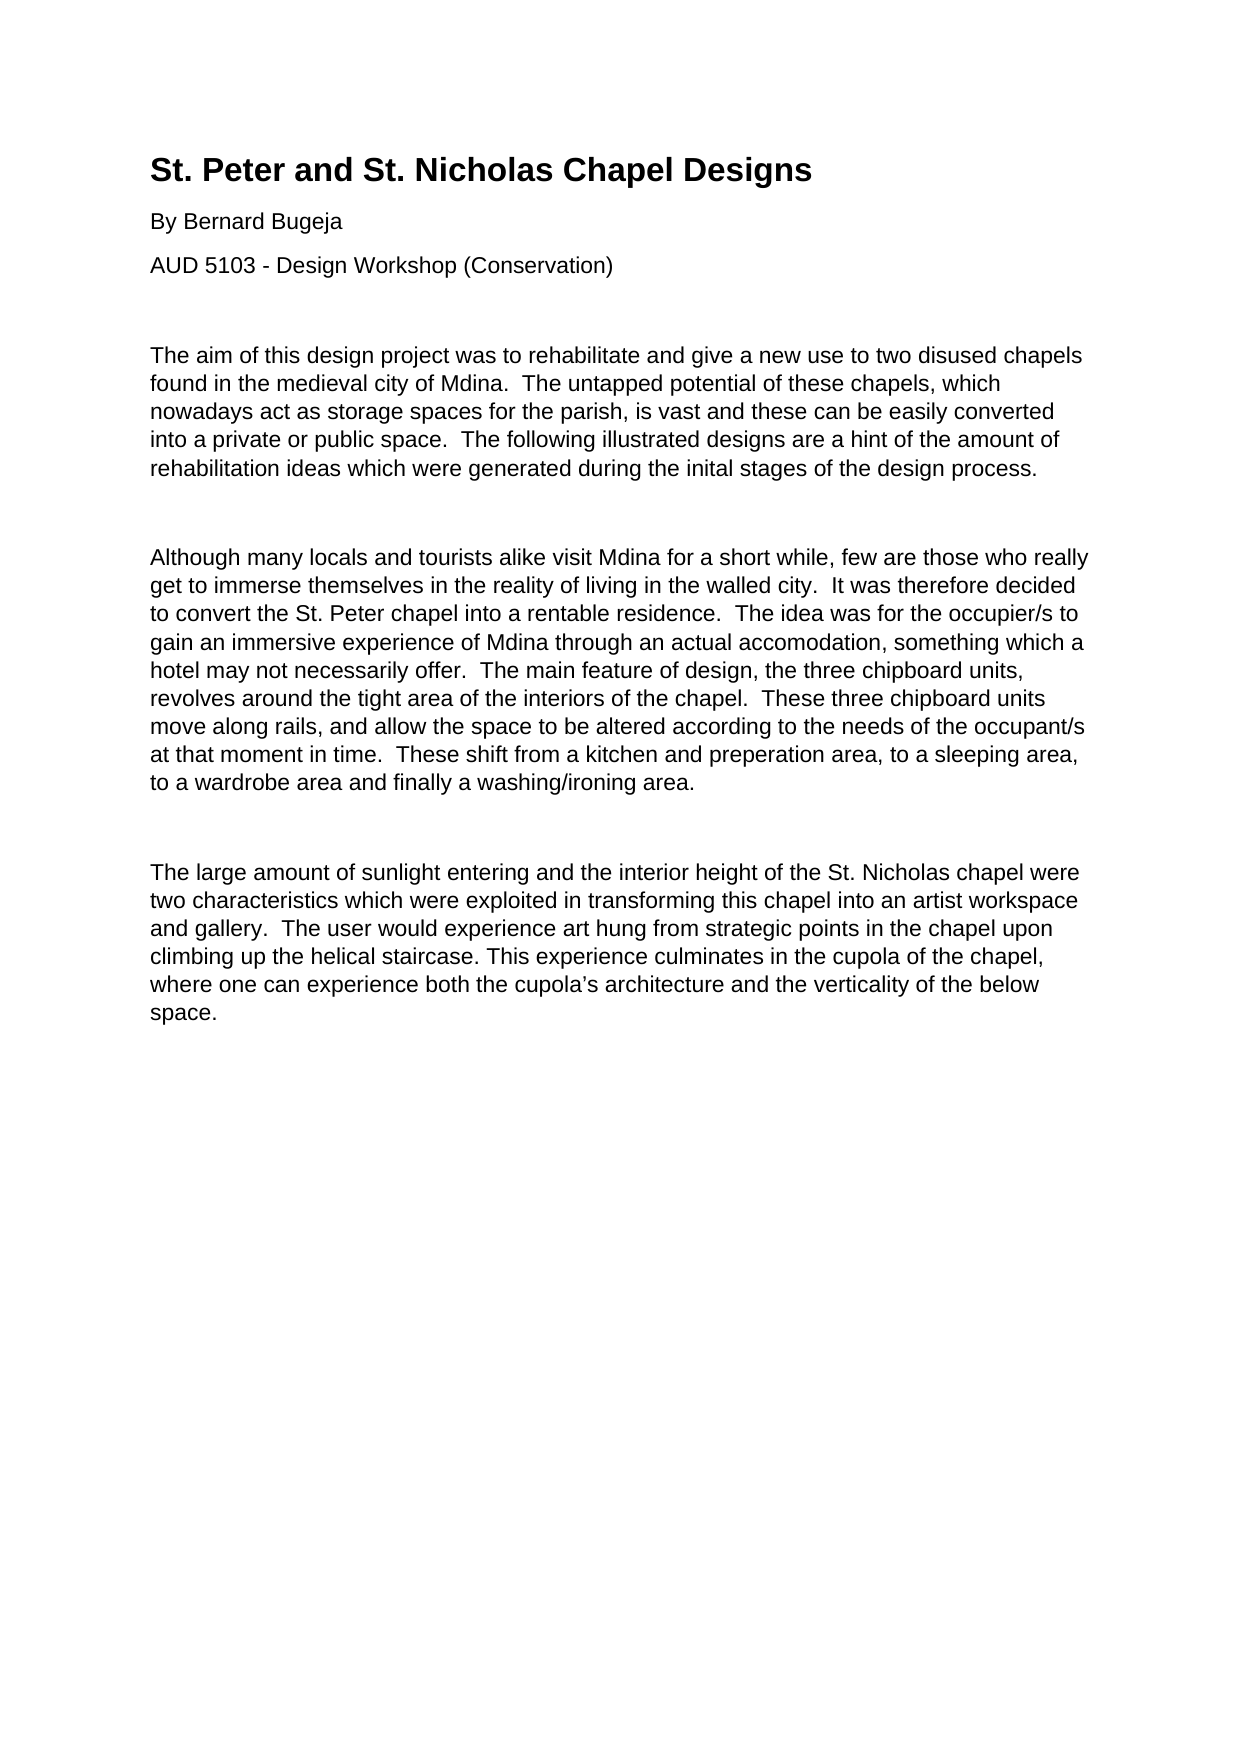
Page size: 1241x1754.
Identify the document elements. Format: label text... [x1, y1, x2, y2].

text By Bernard Bugeja [150, 208, 1090, 234]
text The large amount of sunlight entering and the interior height of the St. Nicholas chapel were two characteristics which were exploited in transforming this chapel into an artist workspace and gallery. The user would experience art hung from strategic points in the chapel upon climbing up the helical staircase. This experience culminates in the cupola of the chapel, where one can experience both the cupola’s architecture and the verticality of the below space. [150, 859, 1090, 1026]
text Although many locals and tourists alike visit Mdina for a short while, few are those who really get to immerse themselves in the reality of living in the walled city. It was therefore decided to convert the St. Peter chapel into a rentable residence. The idea was for the occupier/s to gain an immersive experience of Mdina through an actual accomodation, something which a hotel may not necessarily offer. The main feature of design, the three chipboard units, revolves around the tight area of the interiors of the chapel. These three chipboard units move along rails, and allow the space to be altered according to the needs of the occupant/s at that moment in time. These shift from a kitchen and preperation area, to a sleeping area, to a wardrobe area and finally a washing/ironing area. [150, 544, 1090, 796]
text St. Peter and St. Nicholas Chapel Designs [150, 150, 1090, 188]
text The aim of this design project was to rehabilitate and give a new use to two disused chapels found in the medieval city of Mdina. The untapped potential of these chapels, which nowadays act as storage spaces for the parish, is vast and these can be easily converted into a private or public space. The following illustrated designs are a hint of the amount of rehabilitation ideas which were generated during the inital stages of the design process. [150, 342, 1090, 481]
text AUD 5103 - Design Workshop (Conservation) [150, 252, 1090, 279]
